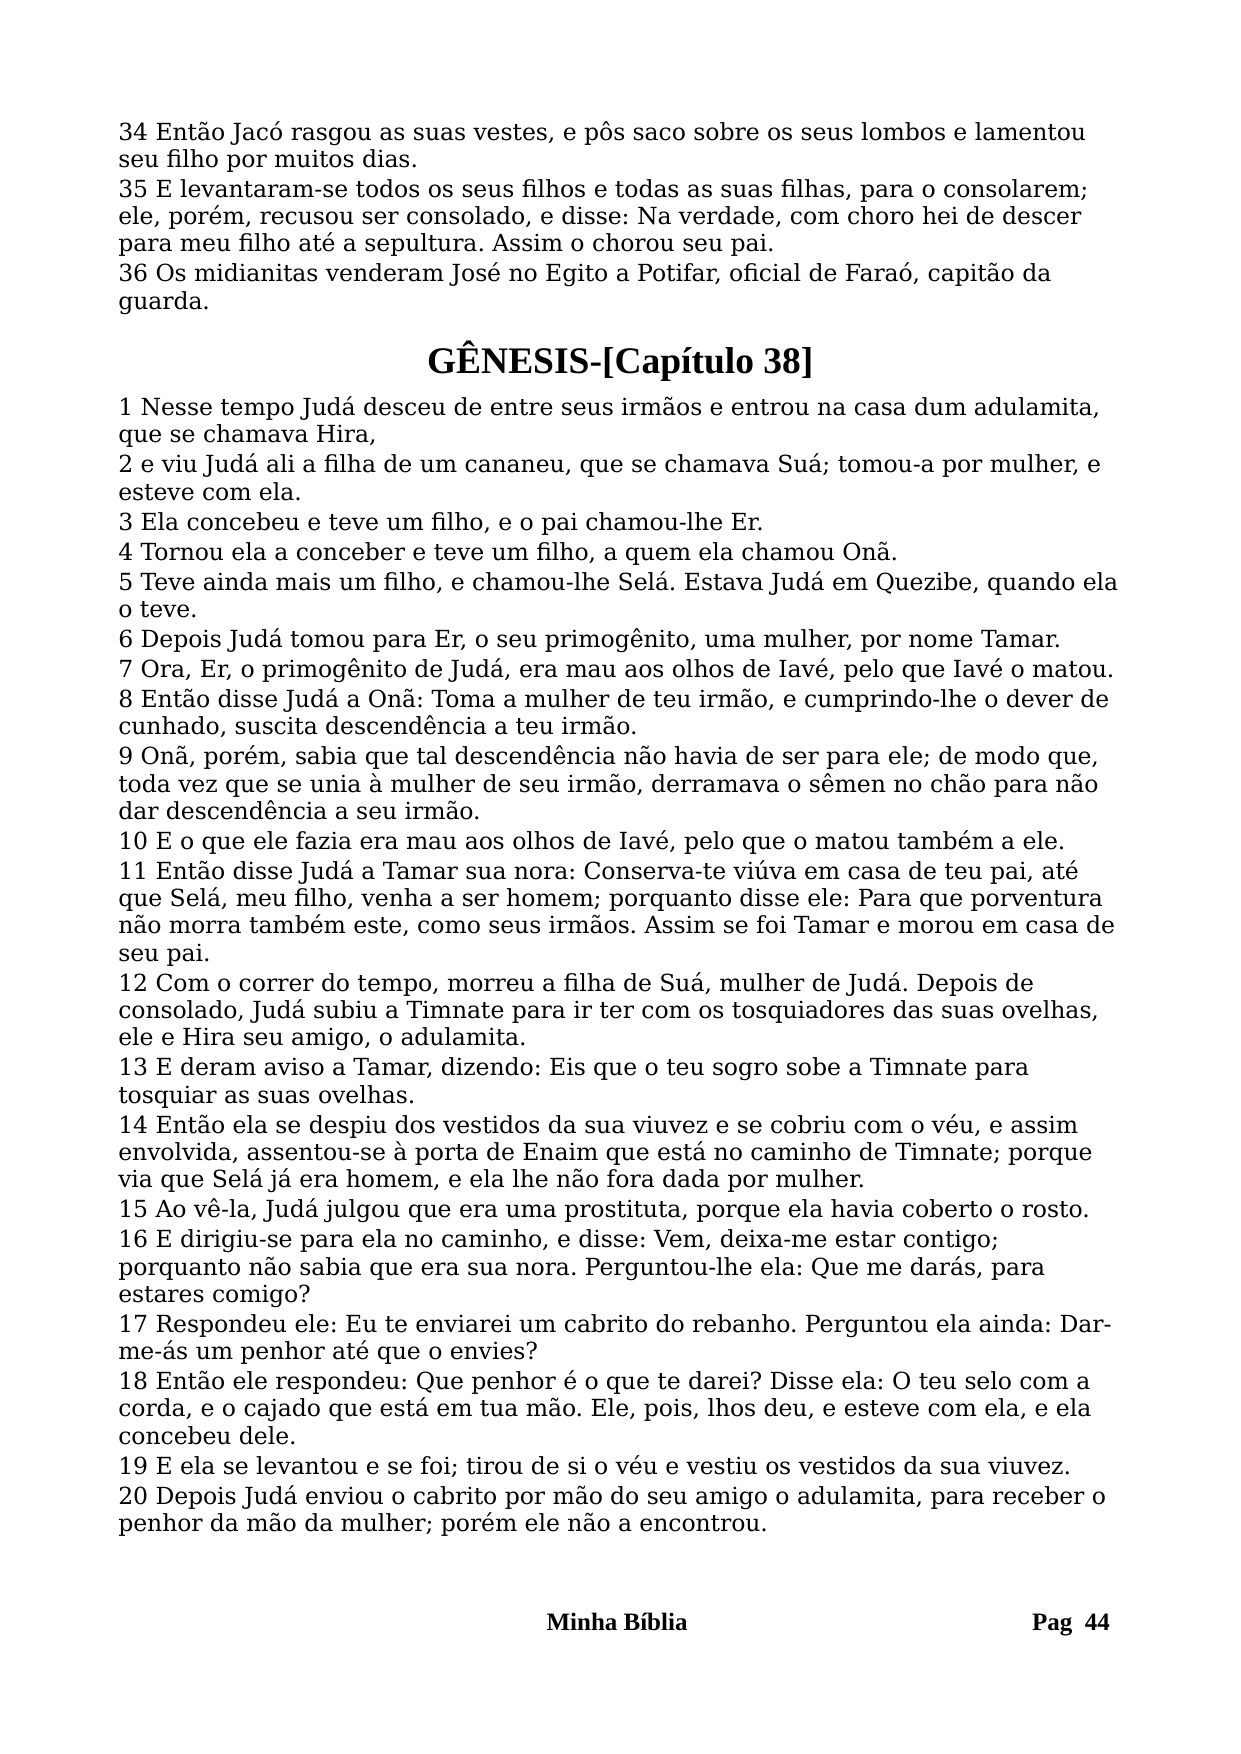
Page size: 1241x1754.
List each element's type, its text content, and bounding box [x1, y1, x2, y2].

text 11 Então disse Judá a Tamar sua nora: Conserva-te viúva em casa de teu pai, até que Selá, meu filho, venha a ser homem; porquanto disse ele: Para que porventura não morra também este, como seus irmãos. Assim se foi Tamar e morou em casa de seu pai. [118, 857, 1122, 967]
subtitle GÊNESIS-[Capítulo 38] [118, 338, 1122, 381]
text 9 Onã, porém, sabia que tal descendência não havia de ser para ele; de modo que, toda vez que se unia à mulher de seu irmão, derramava o sêmen no chão para não dar descendência a seu irmão. [118, 743, 1122, 825]
text 12 Com o correr do tempo, morreu a filha de Suá, mulher de Judá. Depois de consolado, Judá subiu a Timnate para ir ter com os tosquiadores das suas ovelhas, ele e Hira seu amigo, o adulamita. [118, 969, 1122, 1051]
text 36 Os midianitas venderam José no Egito a Potifar, oficial de Faraó, capitão da guarda. [118, 260, 1122, 314]
text 13 E deram aviso a Tamar, dizendo: Eis que o teu sogro sobe a Timnate para tosquiar as suas ovelhas. [118, 1054, 1122, 1108]
text 16 E dirigiu-se para ela no caminho, e disse: Vem, deixa-me estar contigo; porquanto não sabia que era sua nora. Perguntou-lhe ela: Que me darás, para estares comigo? [118, 1226, 1122, 1308]
text 19 E ela se levantou e se foi; tirou de si o véu e vestiu os vestidos da sua viuvez. [118, 1452, 1122, 1479]
text 7 Ora, Er, o primogênito de Judá, era mau aos olhos de Iavé, pelo que Iavé o matou. [118, 656, 1122, 683]
text 8 Então disse Judá a Onã: Toma a mulher de teu irmão, e cumprindo-lhe o dever de cunhado, suscita descendência a teu irmão. [118, 686, 1122, 740]
text 35 E levantaram-se todos os seus filhos e todas as suas filhas, para o consolarem; ele, porém, recusou ser consolado, e disse: Na verdade, com choro hei de descer para meu filho até a sepultura. Assim o chorou seu pai. [118, 175, 1122, 257]
text 17 Respondeu ele: Eu te enviarei um cabrito do rebanho. Perguntou ela ainda: Dar-me-ás um penhor até que o envies? [118, 1310, 1122, 1365]
text 4 Tornou ela a conceber e teve um filho, a quem ela chamou Onã. [118, 538, 1122, 566]
text 34 Então Jacó rasgou as suas vestes, e pôs saco sobre os seus lombos e lamentou seu filho por muitos dias. [118, 118, 1122, 173]
text 10 E o que ele fazia era mau aos olhos de Iavé, pelo que o matou também a ele. [118, 827, 1122, 855]
text 2 e viu Judá ali a filha de um cananeu, que se chamava Suá; tomou-a por mulher, e esteve com ela. [118, 451, 1122, 506]
text 20 Depois Judá enviou o cabrito por mão do seu amigo o adulamita, para receber o penhor da mão da mulher; porém ele não a encontrou. [118, 1482, 1122, 1537]
text 5 Teve ainda mais um filho, e chamou-lhe Selá. Estava Judá em Quezibe, quando ela o teve. [118, 568, 1122, 623]
text 3 Ela concebeu e teve um filho, e o pai chamou-lhe Er. [118, 508, 1122, 536]
text 15 Ao vê-la, Judá julgou que era uma prostituta, porque ela havia coberto o rosto. [118, 1196, 1122, 1223]
text 14 Então ela se despiu dos vestidos da sua viuvez e se cobriu com o véu, e assim envolvida, assentou-se à porta de Enaim que está no caminho de Timnate; porque via que Selá já era homem, e ela lhe não fora dada por mulher. [118, 1111, 1122, 1193]
text 6 Depois Judá tomou para Er, o seu primogênito, uma mulher, por nome Tamar. [118, 626, 1122, 653]
text 1 Nesse tempo Judá desceu de entre seus irmãos e entrou na casa dum adulamita, que se chamava Hira, [118, 394, 1122, 448]
text 18 Então ele respondeu: Que penhor é o que te darei? Disse ela: O teu selo com a corda, e o cajado que está em tua mão. Ele, pois, lhos deu, e esteve com ela, e ela concebeu dele. [118, 1368, 1122, 1449]
